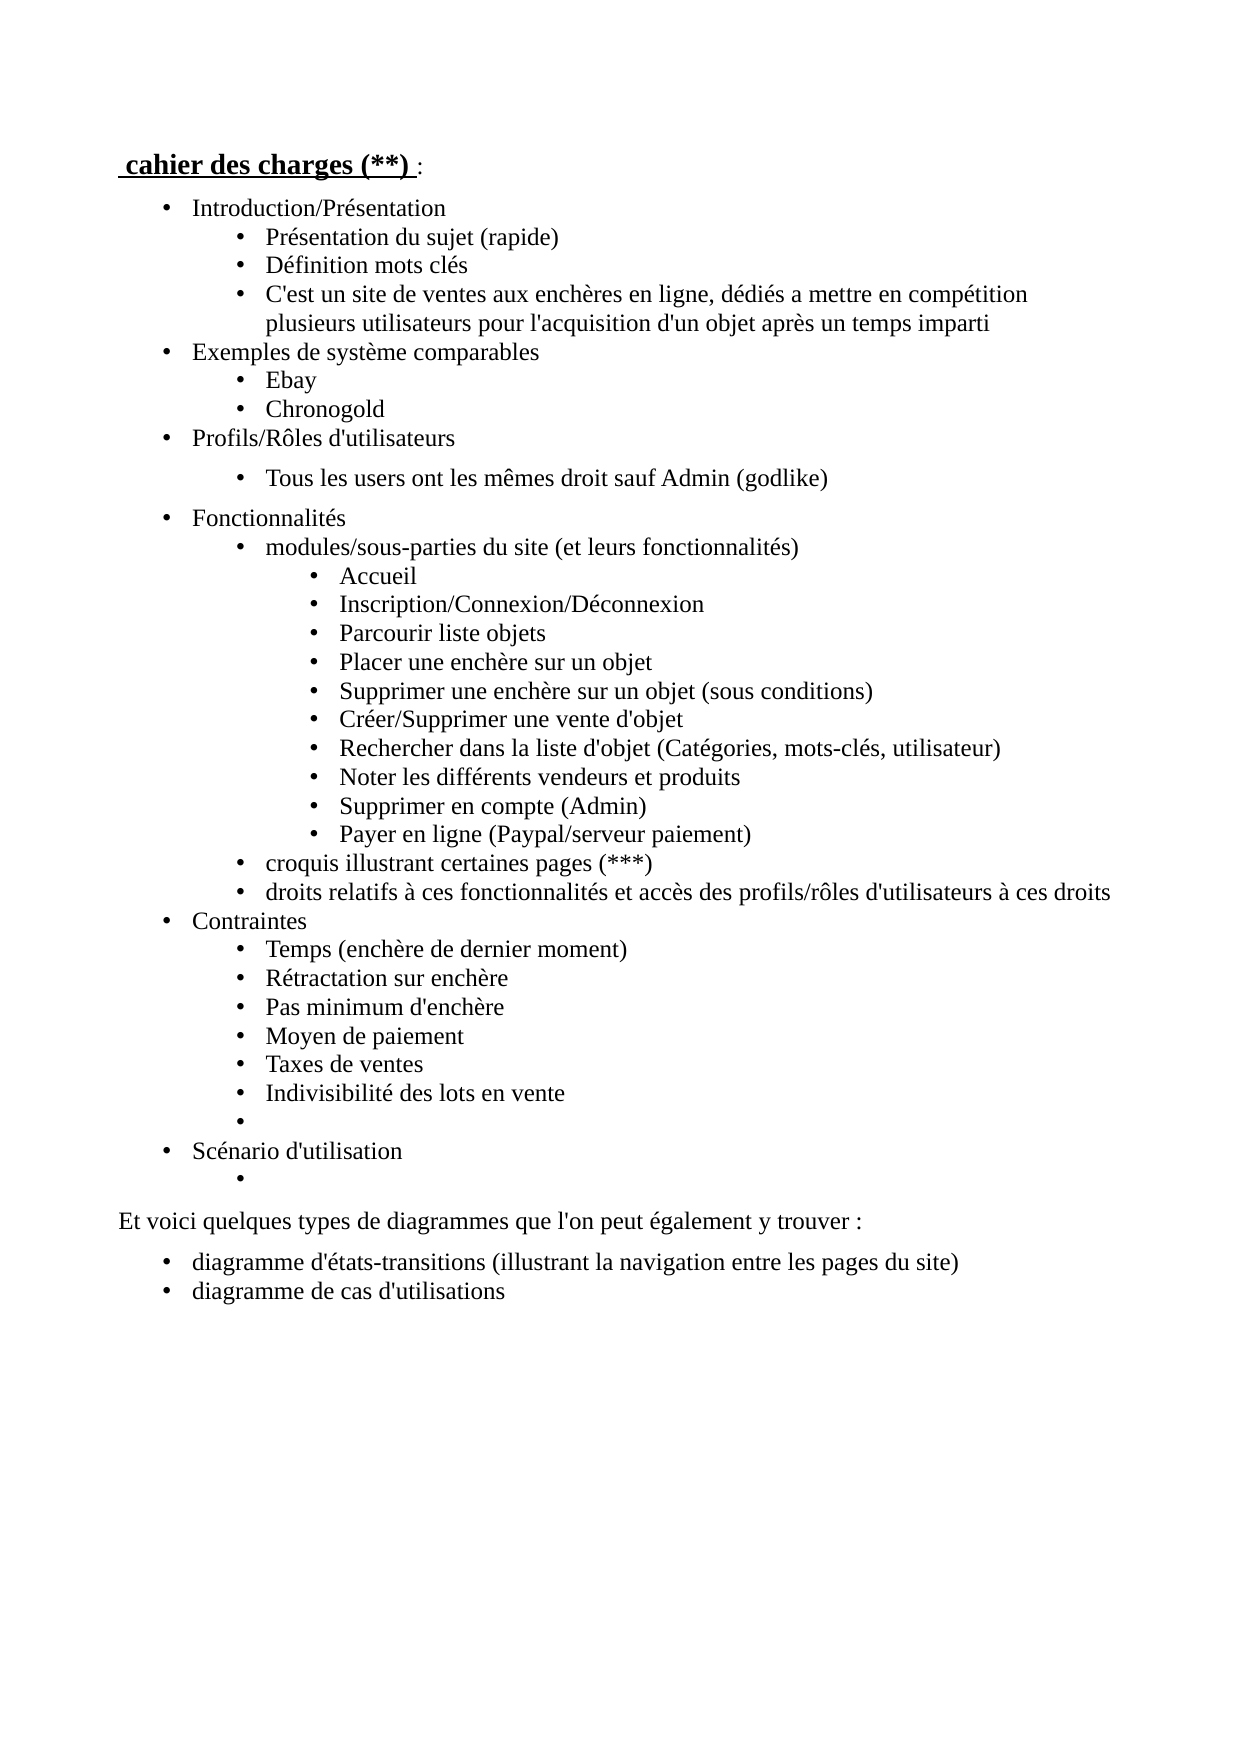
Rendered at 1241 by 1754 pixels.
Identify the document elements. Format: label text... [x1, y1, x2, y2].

list Fonctionnalités [162, 503, 1122, 532]
list Rétractation sur enchère [236, 963, 1122, 992]
list Ebay [236, 365, 1122, 394]
list Introduction/Présentation [162, 193, 1122, 222]
list Moyen de paiement [236, 1021, 1122, 1049]
list Supprimer en compte (Admin) [309, 791, 1122, 819]
list Présentation du sujet (rapide) [236, 222, 1122, 250]
list Parcourir liste objets [309, 618, 1122, 647]
list Taxes de ventes [236, 1049, 1122, 1078]
list Noter les différents vendeurs et produits [309, 762, 1122, 791]
list Créer/Supprimer une vente d'objet [309, 704, 1122, 733]
list croquis illustrant certaines pages (***) [236, 848, 1122, 877]
text Et voici quelques types de diagrammes que l'on peut également y trouver : [118, 1206, 1122, 1234]
list Pas minimum d'enchère [236, 992, 1122, 1021]
list modules/sous-parties du site (et leurs fonctionnalités) [236, 532, 1122, 561]
text cahier des charges (**) : [118, 118, 1122, 180]
list Accueil [309, 561, 1122, 589]
list Payer en ligne (Paypal/serveur paiement) [309, 819, 1122, 848]
list Profils/Rôles d'utilisateurs [162, 423, 1122, 452]
list Placer une enchère sur un objet [309, 647, 1122, 676]
list Contraintes [162, 906, 1122, 934]
list diagramme de cas d'utilisations [162, 1276, 1122, 1304]
list Supprimer une enchère sur un objet (sous conditions) [309, 676, 1122, 704]
list Inscription/Connexion/Déconnexion [309, 589, 1122, 618]
list droits relatifs à ces fonctionnalités et accès des profils/rôles d'utilisateurs à ces droits [236, 877, 1122, 906]
list Exemples de système comparables [162, 337, 1122, 365]
list Scénario d'utilisation [162, 1136, 1122, 1164]
list C'est un site de ventes aux enchères en ligne, dédiés a mettre en compétition plusieurs utilisateurs pour l'acquisition d'un objet après un temps imparti [236, 279, 1122, 337]
list Définition mots clés [236, 250, 1122, 279]
list Temps (enchère de dernier moment) [236, 934, 1122, 963]
list Chronogold [236, 394, 1122, 423]
list Indivisibilité des lots en vente [236, 1078, 1122, 1107]
list Rechercher dans la liste d'objet (Catégories, mots-clés, utilisateur) [309, 733, 1122, 762]
list diagramme d'états-transitions (illustrant la navigation entre les pages du site) [162, 1247, 1122, 1276]
list Tous les users ont les mêmes droit sauf Admin (godlike) [236, 463, 1122, 492]
